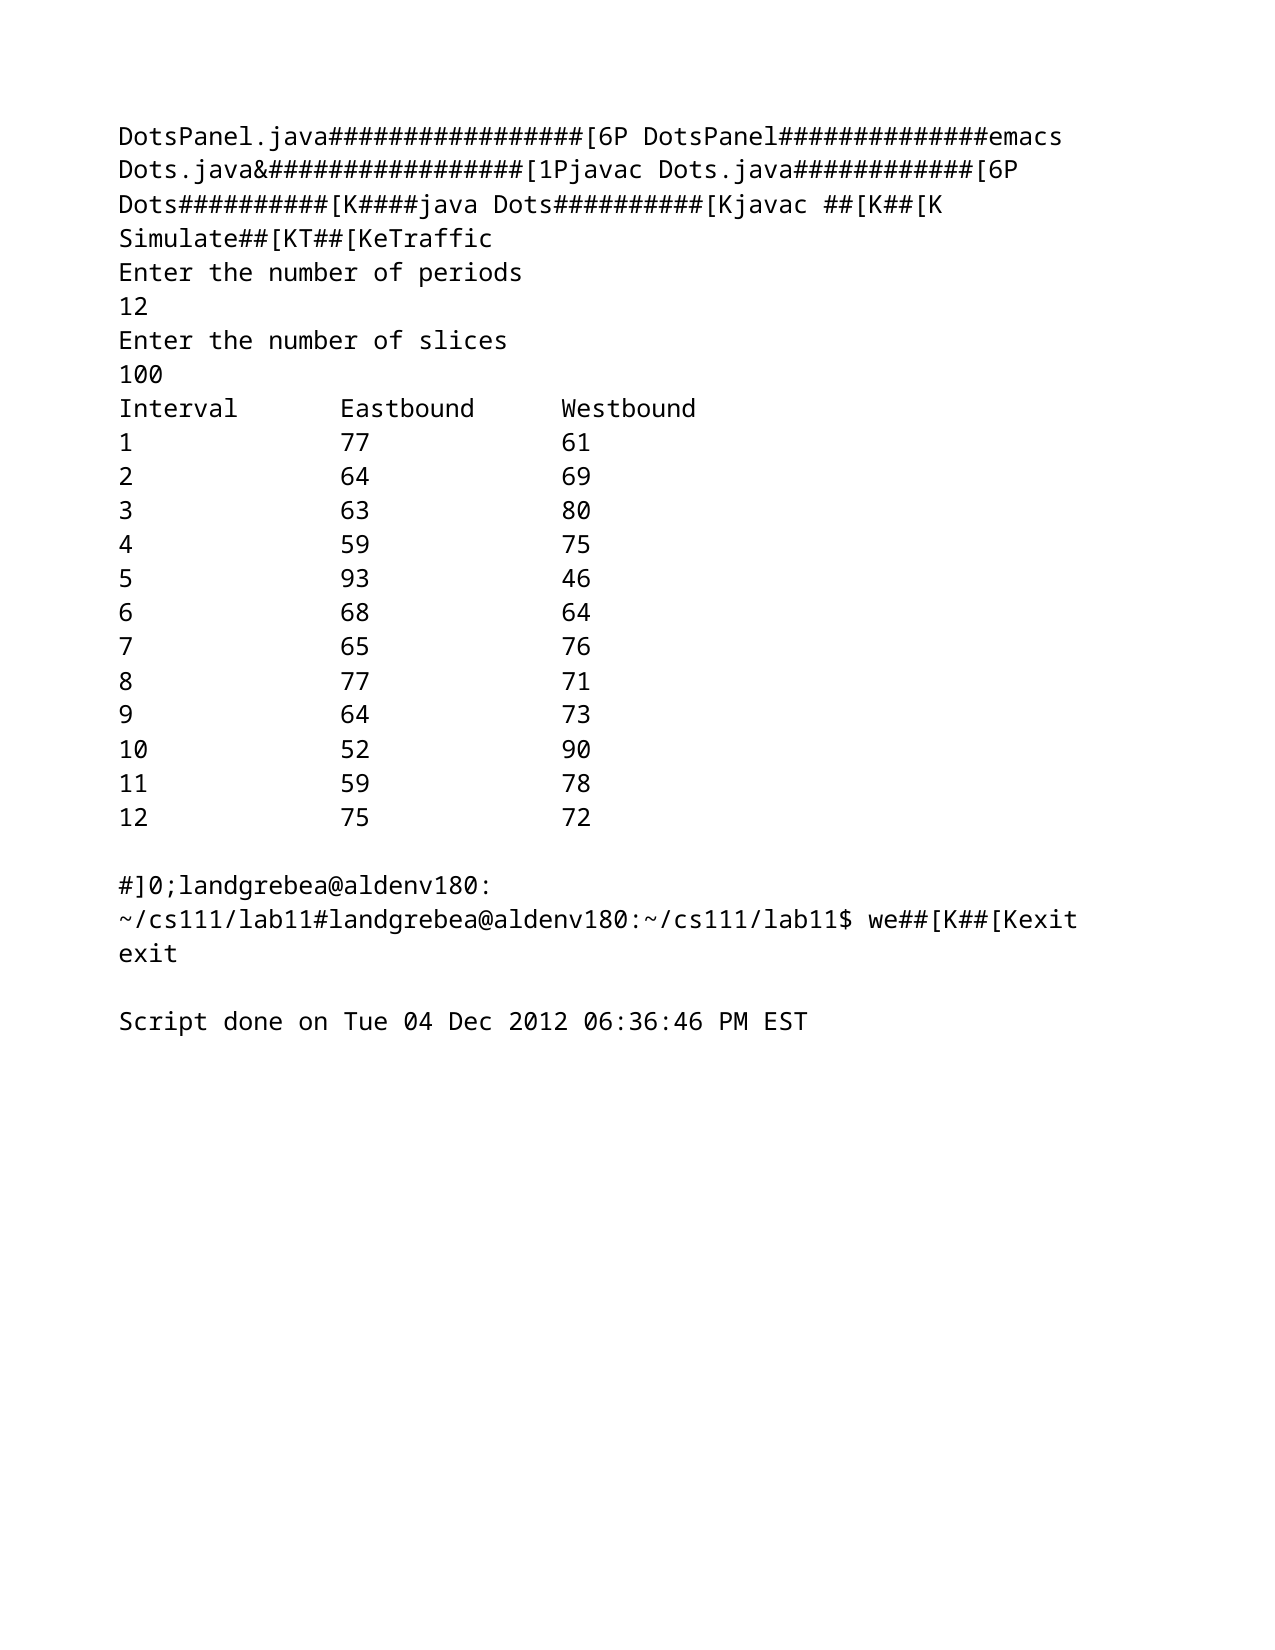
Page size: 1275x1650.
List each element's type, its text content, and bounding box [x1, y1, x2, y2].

text Interval Eastbound Westbound [118, 391, 1157, 425]
text 2 64 69 [118, 459, 1157, 493]
text 5 93 46 [118, 561, 1157, 595]
text DotsPanel.java#################[6P DotsPanel##############emacs Dots.java&#################[1Pjavac Dots.java############[6P Dots##########[K####java Dots##########[Kjavac ##[K##[K Simulate##[KT##[KeTraffic [118, 118, 1157, 254]
text 6 68 64 [118, 595, 1157, 629]
text 1 77 61 [118, 425, 1157, 459]
text 9 64 73 [118, 697, 1157, 731]
text 8 77 71 [118, 663, 1157, 697]
text 3 63 80 [118, 493, 1157, 527]
text Script done on Tue 04 Dec 2012 06:36:46 PM EST [118, 970, 1157, 1067]
text 100 [118, 357, 1157, 391]
text 12 [118, 288, 1157, 322]
text 7 65 76 [118, 629, 1157, 663]
text 10 52 90 [118, 731, 1157, 765]
text Enter the number of periods [118, 254, 1157, 288]
text exit [118, 936, 1157, 970]
text Enter the number of slices [118, 322, 1157, 357]
text 11 59 78 [118, 765, 1157, 799]
text #]0;landgrebea@aldenv180: ~/cs111/lab11#landgrebea@aldenv180:~/cs111/lab11$ we##[K##[Kexit [118, 867, 1157, 936]
text 4 59 75 [118, 527, 1157, 561]
text 12 75 72 [118, 799, 1157, 833]
